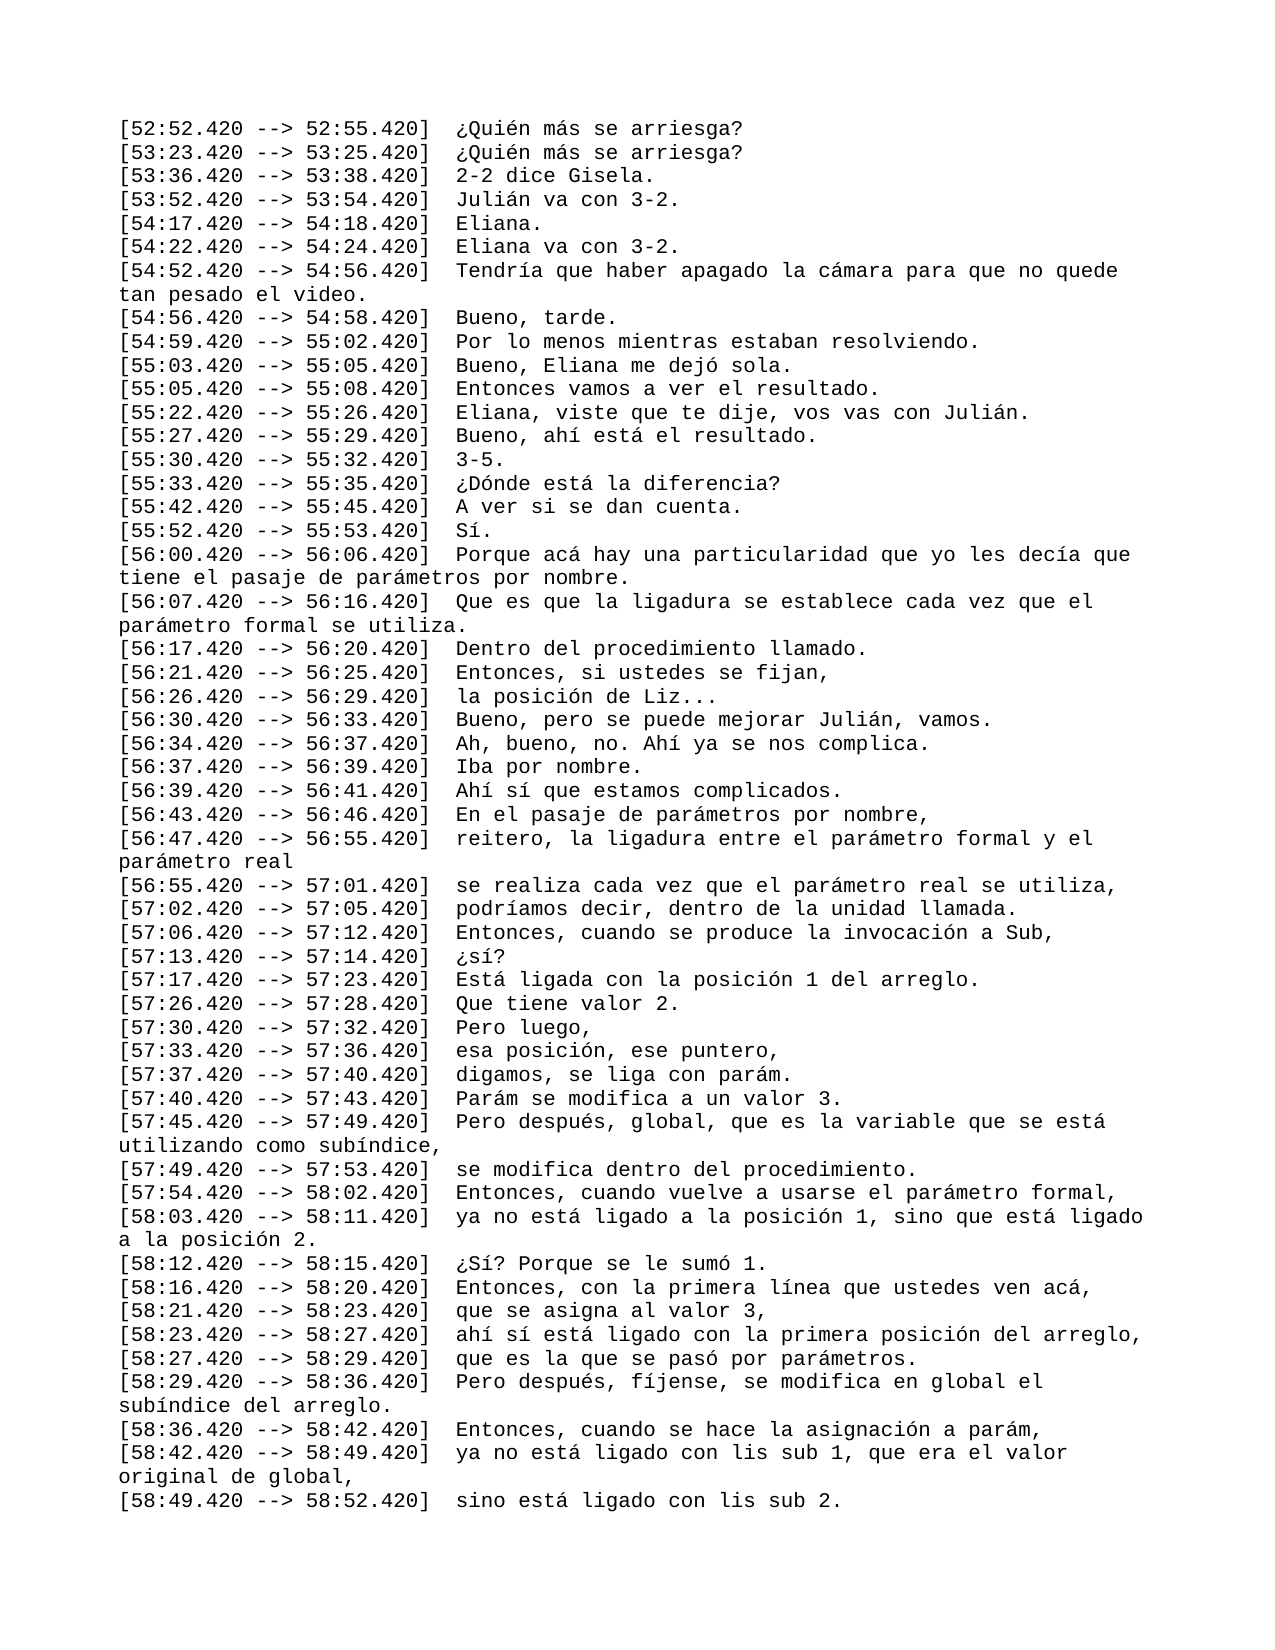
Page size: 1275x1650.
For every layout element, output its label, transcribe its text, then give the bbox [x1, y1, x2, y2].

text [57:26.420 --> 57:28.420] Que tiene valor 2. [118, 993, 1157, 1017]
text [54:59.420 --> 55:02.420] Por lo menos mientras estaban resolviendo. [118, 331, 1157, 354]
text [57:17.420 --> 57:23.420] Está ligada con la posición 1 del arreglo. [118, 969, 1157, 993]
text [58:36.420 --> 58:42.420] Entonces, cuando se hace la asignación a parám, [118, 1419, 1157, 1442]
text [54:52.420 --> 54:56.420] Tendría que haber apagado la cámara para que no quede tan pesado el video. [118, 260, 1157, 307]
text [56:43.420 --> 56:46.420] En el pasaje de parámetros por nombre, [118, 804, 1157, 827]
text [55:30.420 --> 55:32.420] 3-5. [118, 449, 1157, 473]
text [56:37.420 --> 56:39.420] Iba por nombre. [118, 757, 1157, 780]
text [54:22.420 --> 54:24.420] Eliana va con 3-2. [118, 236, 1157, 260]
text [56:30.420 --> 56:33.420] Bueno, pero se puede mejorar Julián, vamos. [118, 709, 1157, 733]
text [56:07.420 --> 56:16.420] Que es que la ligadura se establece cada vez que el parámetro formal se utiliza. [118, 591, 1157, 638]
text [55:05.420 --> 55:08.420] Entonces vamos a ver el resultado. [118, 378, 1157, 402]
text [58:49.420 --> 58:52.420] sino está ligado con lis sub 2. [118, 1489, 1157, 1513]
text [57:54.420 --> 58:02.420] Entonces, cuando vuelve a usarse el parámetro formal, [118, 1182, 1157, 1206]
text [55:42.420 --> 55:45.420] A ver si se dan cuenta. [118, 496, 1157, 520]
text [57:13.420 --> 57:14.420] ¿sí? [118, 946, 1157, 969]
text [58:12.420 --> 58:15.420] ¿Sí? Porque se le sumó 1. [118, 1253, 1157, 1277]
text [57:45.420 --> 57:49.420] Pero después, global, que es la variable que se está utilizando como subíndice, [118, 1111, 1157, 1158]
text [55:52.420 --> 55:53.420] Sí. [118, 520, 1157, 544]
text [54:56.420 --> 54:58.420] Bueno, tarde. [118, 307, 1157, 331]
text [58:21.420 --> 58:23.420] que se asigna al valor 3, [118, 1300, 1157, 1324]
text [58:27.420 --> 58:29.420] que es la que se pasó por parámetros. [118, 1348, 1157, 1371]
text [56:17.420 --> 56:20.420] Dentro del procedimiento llamado. [118, 638, 1157, 662]
text [53:52.420 --> 53:54.420] Julián va con 3-2. [118, 189, 1157, 213]
text [57:37.420 --> 57:40.420] digamos, se liga con parám. [118, 1064, 1157, 1088]
text [56:26.420 --> 56:29.420] la posición de Liz... [118, 686, 1157, 709]
text [58:03.420 --> 58:11.420] ya no está ligado a la posición 1, sino que está ligado a la posición 2. [118, 1206, 1157, 1253]
text [55:27.420 --> 55:29.420] Bueno, ahí está el resultado. [118, 426, 1157, 449]
text [56:34.420 --> 56:37.420] Ah, bueno, no. Ahí ya se nos complica. [118, 733, 1157, 757]
text [55:03.420 --> 55:05.420] Bueno, Eliana me dejó sola. [118, 354, 1157, 378]
text [57:33.420 --> 57:36.420] esa posición, ese puntero, [118, 1040, 1157, 1064]
text [52:52.420 --> 52:55.420] ¿Quién más se arriesga? [118, 118, 1157, 142]
text [55:33.420 --> 55:35.420] ¿Dónde está la diferencia? [118, 473, 1157, 496]
text [57:49.420 --> 57:53.420] se modifica dentro del procedimiento. [118, 1158, 1157, 1182]
text [56:00.420 --> 56:06.420] Porque acá hay una particularidad que yo les decía que tiene el pasaje de parámetros por nombre. [118, 544, 1157, 591]
text [57:40.420 --> 57:43.420] Parám se modifica a un valor 3. [118, 1088, 1157, 1111]
text [55:22.420 --> 55:26.420] Eliana, viste que te dije, vos vas con Julián. [118, 402, 1157, 426]
text [57:02.420 --> 57:05.420] podríamos decir, dentro de la unidad llamada. [118, 898, 1157, 922]
text [53:23.420 --> 53:25.420] ¿Quién más se arriesga? [118, 142, 1157, 165]
text [58:42.420 --> 58:49.420] ya no está ligado con lis sub 1, que era el valor original de global, [118, 1442, 1157, 1489]
text [56:47.420 --> 56:55.420] reitero, la ligadura entre el parámetro formal y el parámetro real [118, 827, 1157, 875]
text [56:55.420 --> 57:01.420] se realiza cada vez que el parámetro real se utiliza, [118, 875, 1157, 898]
text [54:17.420 --> 54:18.420] Eliana. [118, 213, 1157, 236]
text [57:06.420 --> 57:12.420] Entonces, cuando se produce la invocación a Sub, [118, 922, 1157, 946]
text [53:36.420 --> 53:38.420] 2-2 dice Gisela. [118, 165, 1157, 189]
text [58:16.420 --> 58:20.420] Entonces, con la primera línea que ustedes ven acá, [118, 1277, 1157, 1300]
text [58:29.420 --> 58:36.420] Pero después, fíjense, se modifica en global el subíndice del arreglo. [118, 1371, 1157, 1419]
text [56:21.420 --> 56:25.420] Entonces, si ustedes se fijan, [118, 662, 1157, 686]
text [58:23.420 --> 58:27.420] ahí sí está ligado con la primera posición del arreglo, [118, 1324, 1157, 1348]
text [56:39.420 --> 56:41.420] Ahí sí que estamos complicados. [118, 780, 1157, 804]
text [57:30.420 --> 57:32.420] Pero luego, [118, 1017, 1157, 1040]
